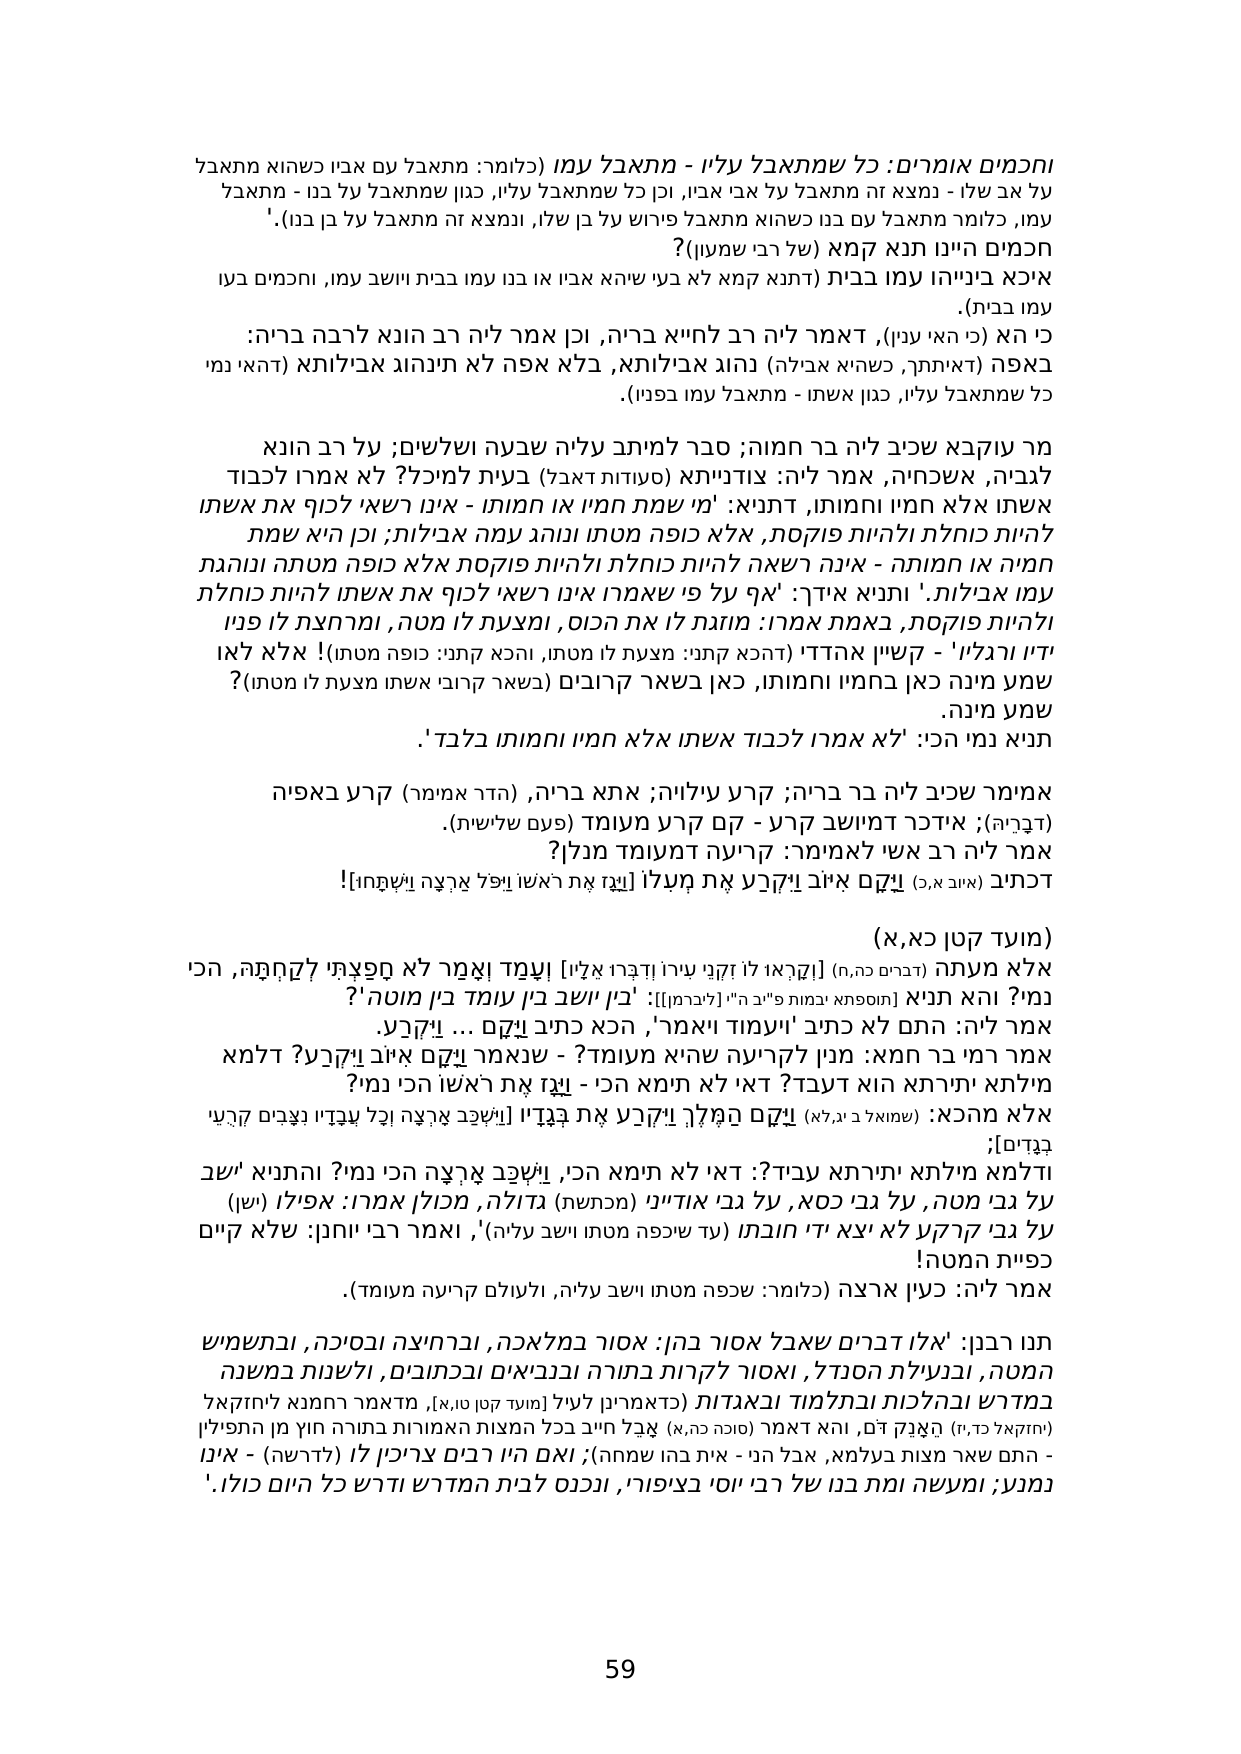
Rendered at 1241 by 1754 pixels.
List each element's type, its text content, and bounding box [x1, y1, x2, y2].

text (מועד קטן כא,א) [187, 923, 1053, 953]
text תניא נמי הכי: 'לא אמרו לכבוד אשתו אלא חמיו וחמותו בלבד'. [187, 724, 1053, 753]
text אמר ליה: התם לא כתיב 'ויעמוד ויאמר', הכא כתיב וַיָּקָם ... וַיִּקְרַע. [187, 1011, 1053, 1040]
text אמר ליה רב אשי לאמימר: קריעה דמעומד מנלן? [187, 836, 1053, 865]
text איכא בינייהו עמו בבית (דתנא קמא לא בעי שיהא אביו או בנו עמו בבית ויושב עמו, וחכמים בעו עמו בבית). [187, 262, 1053, 320]
text חכמים היינו תנא קמא (של רבי שמעון)? [187, 233, 1053, 262]
text מר עוקבא שכיב ליה בר חמוה; סבר למיתב עליה שבעה ושלשים; על רב הונא לגביה, אשכחיה, אמר ליה: צודנייתא (סעודות דאבל) בעית למיכל? לא אמרו לכבוד אשתו אלא חמיו וחמותו, דתניא: 'מי שמת חמיו או חמותו - אינו רשאי לכוף את אשתו להיות כוחלת ולהיות פוקסת, אלא כופה מטתו ונוהג עמה אבילות; וכן היא שמת חמיה או חמותה - אינה רשאה להיות כוחלת ולהיות פוקסת אלא כופה מטתה ונוהגת עמו אבילות.' ותניא אידך: 'אף על פי שאמרו אינו רשאי לכוף את אשתו להיות כוחלת ולהיות פוקסת, באמת אמרו: מוזגת לו את הכוס, ומצעת לו מטה, ומרחצת לו פניו ידיו ורגליו' - קשיין אהדדי (דהכא קתני: מצעת לו מטתו, והכא קתני: כופה מטתו)! אלא לאו שמע מינה כאן בחמיו וחמותו, כאן בשאר קרובים (בשאר קרובי אשתו מצעת לו מטתו)? [187, 432, 1053, 695]
text שמע מינה. [187, 695, 1053, 724]
text אמר רמי בר חמא: מנין לקריעה שהיא מעומד? - שנאמר וַיָּקָם אִיּוֹב וַיִּקְרַע? דלמא מילתא יתירתא הוא דעבד? דאי לא תימא הכי - וַיָּגָז אֶת רֹאשׁוֹ הכי נמי? [187, 1040, 1053, 1099]
text אלא מעתה (דברים כה,ח) [וְקָרְאוּ לוֹ זִקְנֵי עִירוֹ וְדִבְּרוּ אֵלָיו] וְעָמַד וְאָמַר לֹא חָפַצְתִּי לְקַחְתָּהּ, הכי נמי? והא תניא [תוספתא יבמות פ"יב ה"י [ליברמן]]: 'בין יושב בין עומד בין מוטה'? [187, 953, 1053, 1011]
text אמר ליה: כעין ארצה (כלומר: שכפה מטתו וישב עליה, ולעולם קריעה מעומד). [187, 1274, 1053, 1303]
text ודלמא מילתא יתירתא עביד?: דאי לא תימא הכי, וַיִּשְׁכַּב אָרְצָה הכי נמי? והתניא 'ישב על גבי מטה, על גבי כסא, על גבי אודייני (מכתשת) גדולה, מכולן אמרו: אפילו (ישן) על גבי קרקע לא יצא ידי חובתו (עד שיכפה מטתו וישב עליה)', ואמר רבי יוחנן: שלא קיים כפיית המטה! [187, 1157, 1053, 1274]
text וחכמים אומרים: כל שמתאבל עליו - מתאבל עמו (כלומר: מתאבל עם אביו כשהוא מתאבל על אב שלו - נמצא זה מתאבל על אבי אביו, וכן כל שמתאבל עליו, כגון שמתאבל על בנו - מתאבל עמו, כלומר מתאבל עם בנו כשהוא מתאבל פירוש על בן שלו, ונמצא זה מתאבל על בן בנו).' [187, 150, 1053, 233]
text כי הא (כי האי ענין), דאמר ליה רב לחייא בריה, וכן אמר ליה רב הונא לרבה בריה: באפה (דאיתתך, כשהיא אבילה) נהוג אבילותא, בלא אפה לא תינהוג אבילותא (דהאי נמי כל שמתאבל עליו, כגון אשתו - מתאבל עמו בפניו). [187, 320, 1053, 408]
text דכתיב (איוב א,כ) וַיָּקָם אִיּוֹב וַיִּקְרַע אֶת מְעִלוֹ [וַיָּגָז אֶת רֹאשׁוֹ וַיִּפֹּל אַרְצָה וַיִּשְׁתָּחוּ]! [187, 865, 1053, 894]
text אמימר שכיב ליה בר בריה; קרע עילויה; אתא בריה, (הדר אמימר) קרע באפיה (דבָרֵיהּ); אידכר דמיושב קרע - קם קרע מעומד (פעם שלישית). [187, 778, 1053, 836]
text תנו רבנן: 'אלו דברים שאבל אסור בהן: אסור במלאכה, וברחיצה ובסיכה, ובתשמיש המטה, ובנעילת הסנדל, ואסור לקרות בתורה ובנביאים ובכתובים, ולשנות במשנה במדרש ובהלכות ובתלמוד ובאגדות (כדאמרינן לעיל [מועד קטן טו,א], מדאמר רחמנא ליחזקאל (יחזקאל כד,יז) הֵאָנֵק דֹּם, והא דאמר (סוכה כה,א) אָבֵל חייב בכל המצות האמורות בתורה חוץ מן התפילין - התם שאר מצות בעלמא, אבל הני - אית בהו שמחה); ואם היו רבים צריכין לו (לדרשה) - אינו נמנע; ומעשה ומת בנו של רבי יוסי בציפורי, ונכנס לבית המדרש ודרש כל היום כולו.' [187, 1327, 1053, 1498]
text אלא מהכא: (שמואל ב יג,לא) וַיָּקָם הַמֶּלֶךְ וַיִּקְרַע אֶת בְּגָדָיו [וַיִּשְׁכַּב אָרְצָה וְכָל עֲבָדָיו נִצָּבִים קְרֻעֵי בְגָדִים]; [187, 1099, 1053, 1157]
